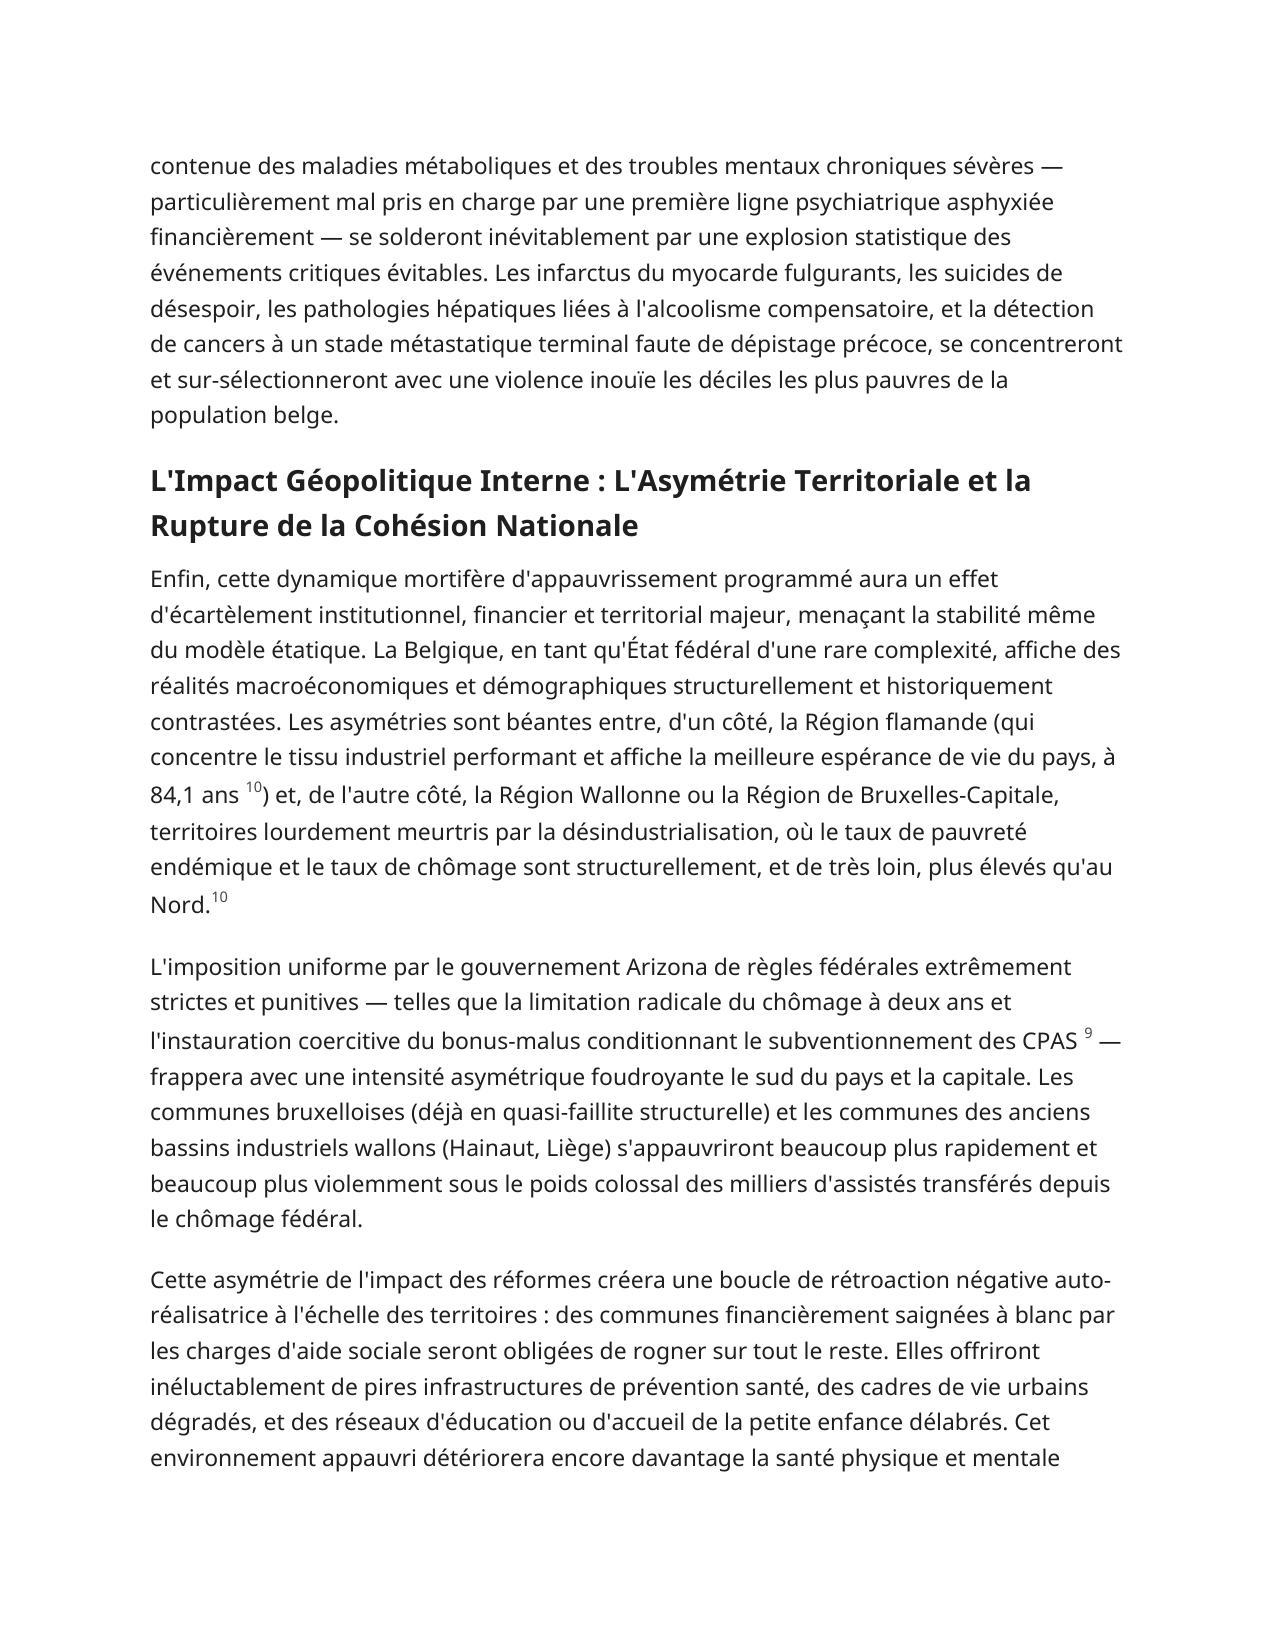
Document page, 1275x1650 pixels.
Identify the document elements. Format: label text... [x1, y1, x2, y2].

text contenue des maladies métaboliques et des troubles mentaux chroniques sévères — particulièrement mal pris en charge par une première ligne psychiatrique asphyxiée financièrement — se solderont inévitablement par une explosion statistique des événements critiques évitables. Les infarctus du myocarde fulgurants, les suicides de désespoir, les pathologies hépatiques liées à l'alcoolisme compensatoire, et la détection de cancers à un stade métastatique terminal faute de dépistage précoce, se concentreront et sur-sélectionneront avec une violence inouïe les déciles les plus pauvres de la population belge. [150, 150, 1125, 431]
text Enfin, cette dynamique mortifère d'appauvrissement programmé aura un effet d'écartèlement institutionnel, financier et territorial majeur, menaçant la stabilité même du modèle étatique. La Belgique, en tant qu'État fédéral d'une rare complexité, affiche des réalités macroéconomiques et démographiques structurellement et historiquement contrastées. Les asymétries sont béantes entre, d'un côté, la Région flamande (qui concentre le tissu industriel performant et affiche la meilleure espérance de vie du pays, à 84,1 ans 10) et, de l'autre côté, la Région Wallonne ou la Région de Bruxelles-Capitale, territoires lourdement meurtris par la désindustrialisation, où le taux de pauvreté endémique et le taux de chômage sont structurellement, et de très loin, plus élevés qu'au Nord.10 [150, 563, 1125, 921]
text Cette asymétrie de l'impact des réformes créera une boucle de rétroaction négative auto-réalisatrice à l'échelle des territoires : des communes financièrement saignées à blanc par les charges d'aide sociale seront obligées de rogner sur tout le reste. Elles offriront inéluctablement de pires infrastructures de prévention santé, des cadres de vie urbains dégradés, et des réseaux d'éducation ou d'accueil de la petite enfance délabrés. Cet environnement appauvri détériorera encore davantage la santé physique et mentale [150, 1264, 1125, 1473]
text L'imposition uniforme par le gouvernement Arizona de règles fédérales extrêmement strictes et punitives — telles que la limitation radicale du chômage à deux ans et l'instauration coercitive du bonus-malus conditionnant le subventionnement des CPAS 9 — frappera avec une intensité asymétrique foudroyante le sud du pays et la capitale. Les communes bruxelloises (déjà en quasi-faillite structurelle) et les communes des anciens bassins industriels wallons (Hainaut, Liège) s'appauvriront beaucoup plus rapidement et beaucoup plus violemment sous le poids colossal des milliers d'assistés transférés depuis le chômage fédéral. [150, 951, 1125, 1234]
subtitle L'Impact Géopolitique Interne : L'Asymétrie Territoriale et la Rupture de la Cohésion Nationale [150, 460, 1125, 545]
